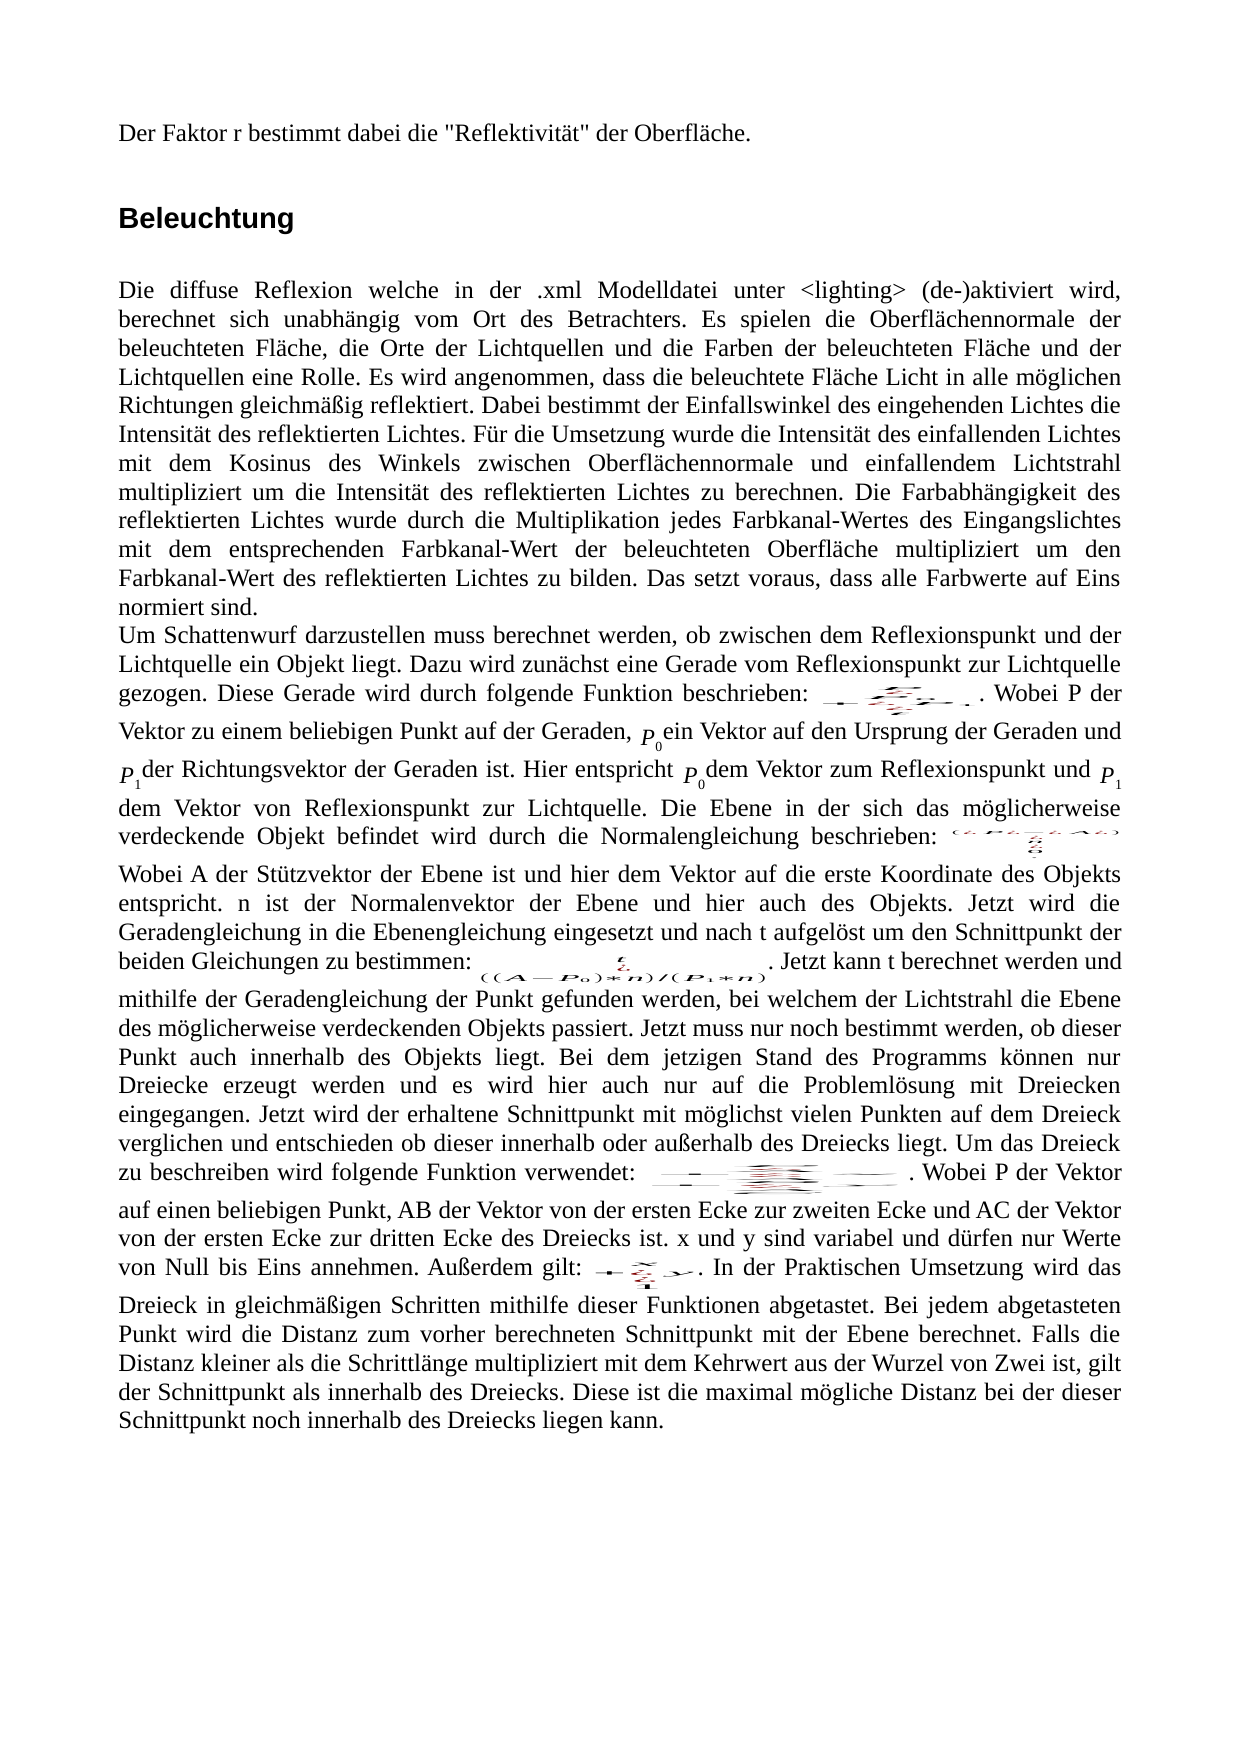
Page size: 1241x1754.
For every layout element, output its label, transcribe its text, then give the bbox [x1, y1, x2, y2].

subtitle Beleuchtung [118, 201, 1122, 234]
text Der Faktor r bestimmt dabei die "Reflektivität" der Oberfläche. [118, 118, 1122, 147]
text Um Schattenwurf darzustellen muss berechnet werden, ob zwischen dem Reflexionspunkt und der Lichtquelle ein Objekt liegt. Dazu wird zunächst eine Gerade vom Reflexionspunkt zur Lichtquelle gezogen. Diese Gerade wird durch folgende Funktion beschrieben: . Wobei P der Vektor zu einem beliebigen Punkt auf der Geraden, ein Vektor auf den Ursprung der Geraden und der Richtungsvektor der Geraden ist. Hier entspricht dem Vektor zum Reflexionspunkt und dem Vektor von Reflexionspunkt zur Lichtquelle. Die Ebene in der sich das möglicherweise verdeckende Objekt befindet wird durch die Normalengleichung beschrieben: Wobei A der Stützvektor der Ebene ist und hier dem Vektor auf die erste Koordinate des Objekts entspricht. n ist der Normalenvektor der Ebene und hier auch des Objekts. Jetzt wird die Geradengleichung in die Ebenengleichung eingesetzt und nach t aufgelöst um den Schnittpunkt der beiden Gleichungen zu bestimmen: . Jetzt kann t berechnet werden und mithilfe der Geradengleichung der Punkt gefunden werden, bei welchem der Lichtstrahl die Ebene des möglicherweise verdeckenden Objekts passiert. Jetzt muss nur noch bestimmt werden, ob dieser Punkt auch innerhalb des Objekts liegt. Bei dem jetzigen Stand des Programms können nur Dreiecke erzeugt werden und es wird hier auch nur auf die Problemlösung mit Dreiecken eingegangen. Jetzt wird der erhaltene Schnittpunkt mit möglichst vielen Punkten auf dem Dreieck verglichen und entschieden ob dieser innerhalb oder außerhalb des Dreiecks liegt. Um das Dreieck zu beschreiben wird folgende Funktion verwendet: . Wobei P der Vektor auf einen beliebigen Punkt, AB der Vektor von der ersten Ecke zur zweiten Ecke und AC der Vektor von der ersten Ecke zur dritten Ecke des Dreiecks ist. x und y sind variabel und dürfen nur Werte von Null bis Eins annehmen. Außerdem gilt: . In der Praktischen Umsetzung wird das Dreieck in gleichmäßigen Schritten mithilfe dieser Funktionen abgetastet. Bei jedem abgetasteten Punkt wird die Distanz zum vorher berechneten Schnittpunkt mit der Ebene berechnet. Falls die Distanz kleiner als die Schrittlänge multipliziert mit dem Kehrwert aus der Wurzel von Zwei ist, gilt der Schnittpunkt als innerhalb des Dreiecks. Diese ist die maximal mögliche Distanz bei der dieser Schnittpunkt noch innerhalb des Dreiecks liegen kann. [118, 620, 1122, 1434]
text Die diffuse Reflexion welche in der .xml Modelldatei unter <lighting> (de-)aktiviert wird, berechnet sich unabhängig vom Ort des Betrachters. Es spielen die Oberflächennormale der beleuchteten Fläche, die Orte der Lichtquellen und die Farben der beleuchteten Fläche und der Lichtquellen eine Rolle. Es wird angenommen, dass die beleuchtete Fläche Licht in alle möglichen Richtungen gleichmäßig reflektiert. Dabei bestimmt der Einfallswinkel des eingehenden Lichtes die Intensität des reflektierten Lichtes. Für die Umsetzung wurde die Intensität des einfallenden Lichtes mit dem Kosinus des Winkels zwischen Oberflächennormale und einfallendem Lichtstrahl multipliziert um die Intensität des reflektierten Lichtes zu berechnen. Die Farbabhängigkeit des reflektierten Lichtes wurde durch die Multiplikation jedes Farbkanal-Wertes des Eingangslichtes mit dem entsprechenden Farbkanal-Wert der beleuchteten Oberfläche multipliziert um den Farbkanal-Wert des reflektierten Lichtes zu bilden. Das setzt voraus, dass alle Farbwerte auf Eins normiert sind. [118, 275, 1122, 620]
